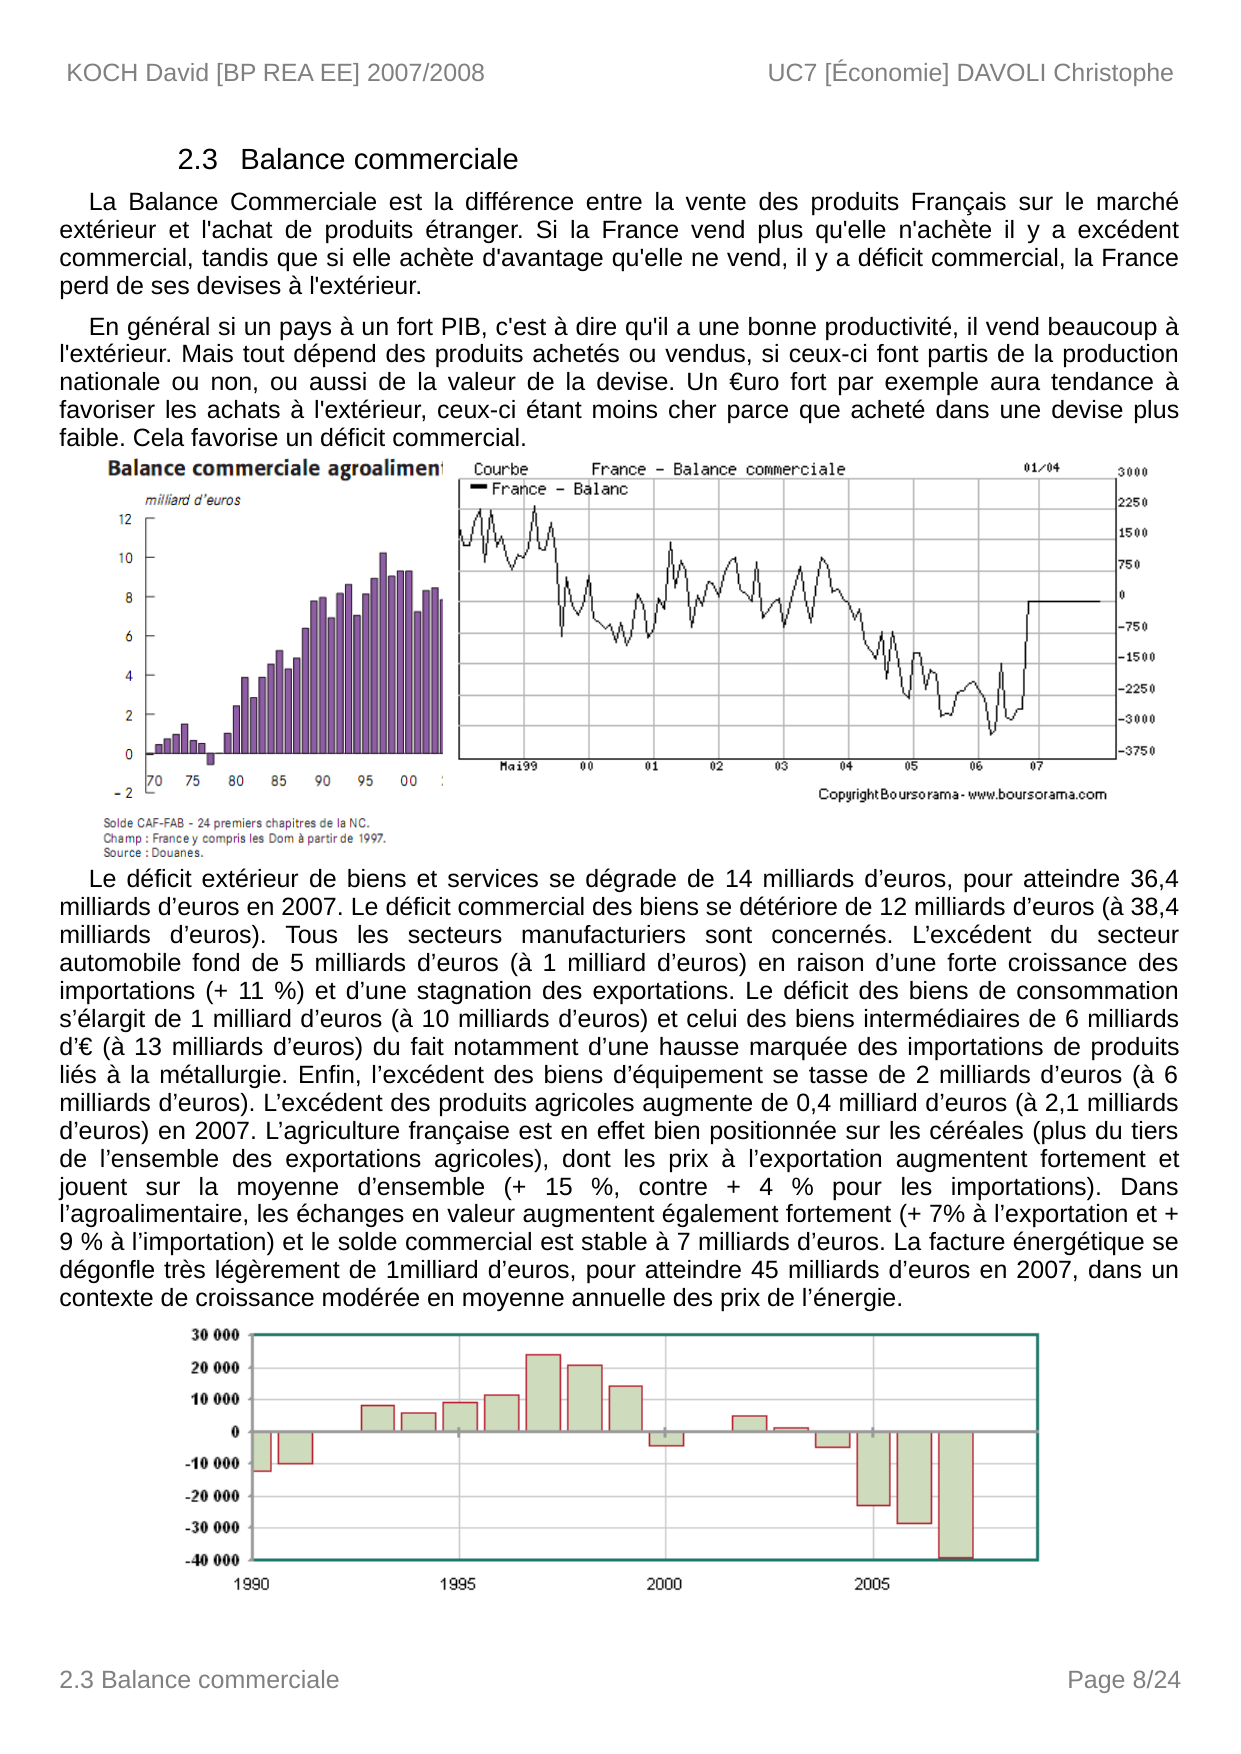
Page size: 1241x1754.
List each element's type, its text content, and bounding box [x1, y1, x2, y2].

picture [79, 451, 1182, 864]
text La Balance Commerciale est la différence entre la vente des produits Français sur le marché extérieur et l'achat de produits étranger. Si la France vend plus qu'elle n'achète il y a excédent commercial, tandis que si elle achète d'avantage qu'elle ne vend, il y a déficit commercial, la France perd de ses devises à l'extérieur. [59, 188, 1181, 300]
picture [175, 1312, 1066, 1608]
text Le déficit extérieur de biens et services se dégrade de 14 milliards d’euros, pour atteindre 36,4 milliards d’euros en 2007. Le déficit commercial des biens se détériore de 12 milliards d’euros (à 38,4 milliards d’euros). Tous les secteurs manufacturiers sont concernés. L’excédent du secteur automobile fond de 5 milliards d’euros (à 1 milliard d’euros) en raison d’une forte croissance des importations (+ 11 %) et d’une stagnation des exportations. Le déficit des biens de consommation s’élargit de 1 milliard d’euros (à 10 milliards d’euros) et celui des biens intermédiaires de 6 milliards d’€ (à 13 milliards d’euros) du fait notamment d’une hausse marquée des importations de produits liés à la métallurgie. Enfin, l’excédent des biens d’équipement se tasse de 2 milliards d’euros (à 6 milliards d’euros). L’excédent des produits agricoles augmente de 0,4 milliard d’euros (à 2,1 milliards d’euros) en 2007. L’agriculture française est en effet bien positionnée sur les céréales (plus du tiers de l’ensemble des exportations agricoles), dont les prix à l’exportation augmentent fortement et jouent sur la moyenne d’ensemble (+ 15 %, contre + 4 % pour les importations). Dans l’agroalimentaire, les échanges en valeur augmentent également fortement (+ 7% à l’exportation et + 9 % à l’importation) et le solde commercial est stable à 7 milliards d’euros. La facture énergétique se dégonfle très légèrement de 1milliard d’euros, pour atteindre 45 milliards d’euros en 2007, dans un contexte de croissance modérée en moyenne annuelle des prix de l’énergie. [59, 464, 1181, 1312]
subtitle Balance commerciale [59, 143, 1181, 176]
text En général si un pays à un fort PIB, c'est à dire qu'il a une bonne productivité, il vend beaucoup à l'extérieur. Mais tout dépend des produits achetés ou vendus, si ceux-ci font partis de la production nationale ou non, ou aussi de la valeur de la devise. Un €uro fort par exemple aura tendance à favoriser les achats à l'extérieur, ceux-ci étant moins cher parce que acheté dans une devise plus faible. Cela favorise un déficit commercial. [59, 312, 1181, 865]
